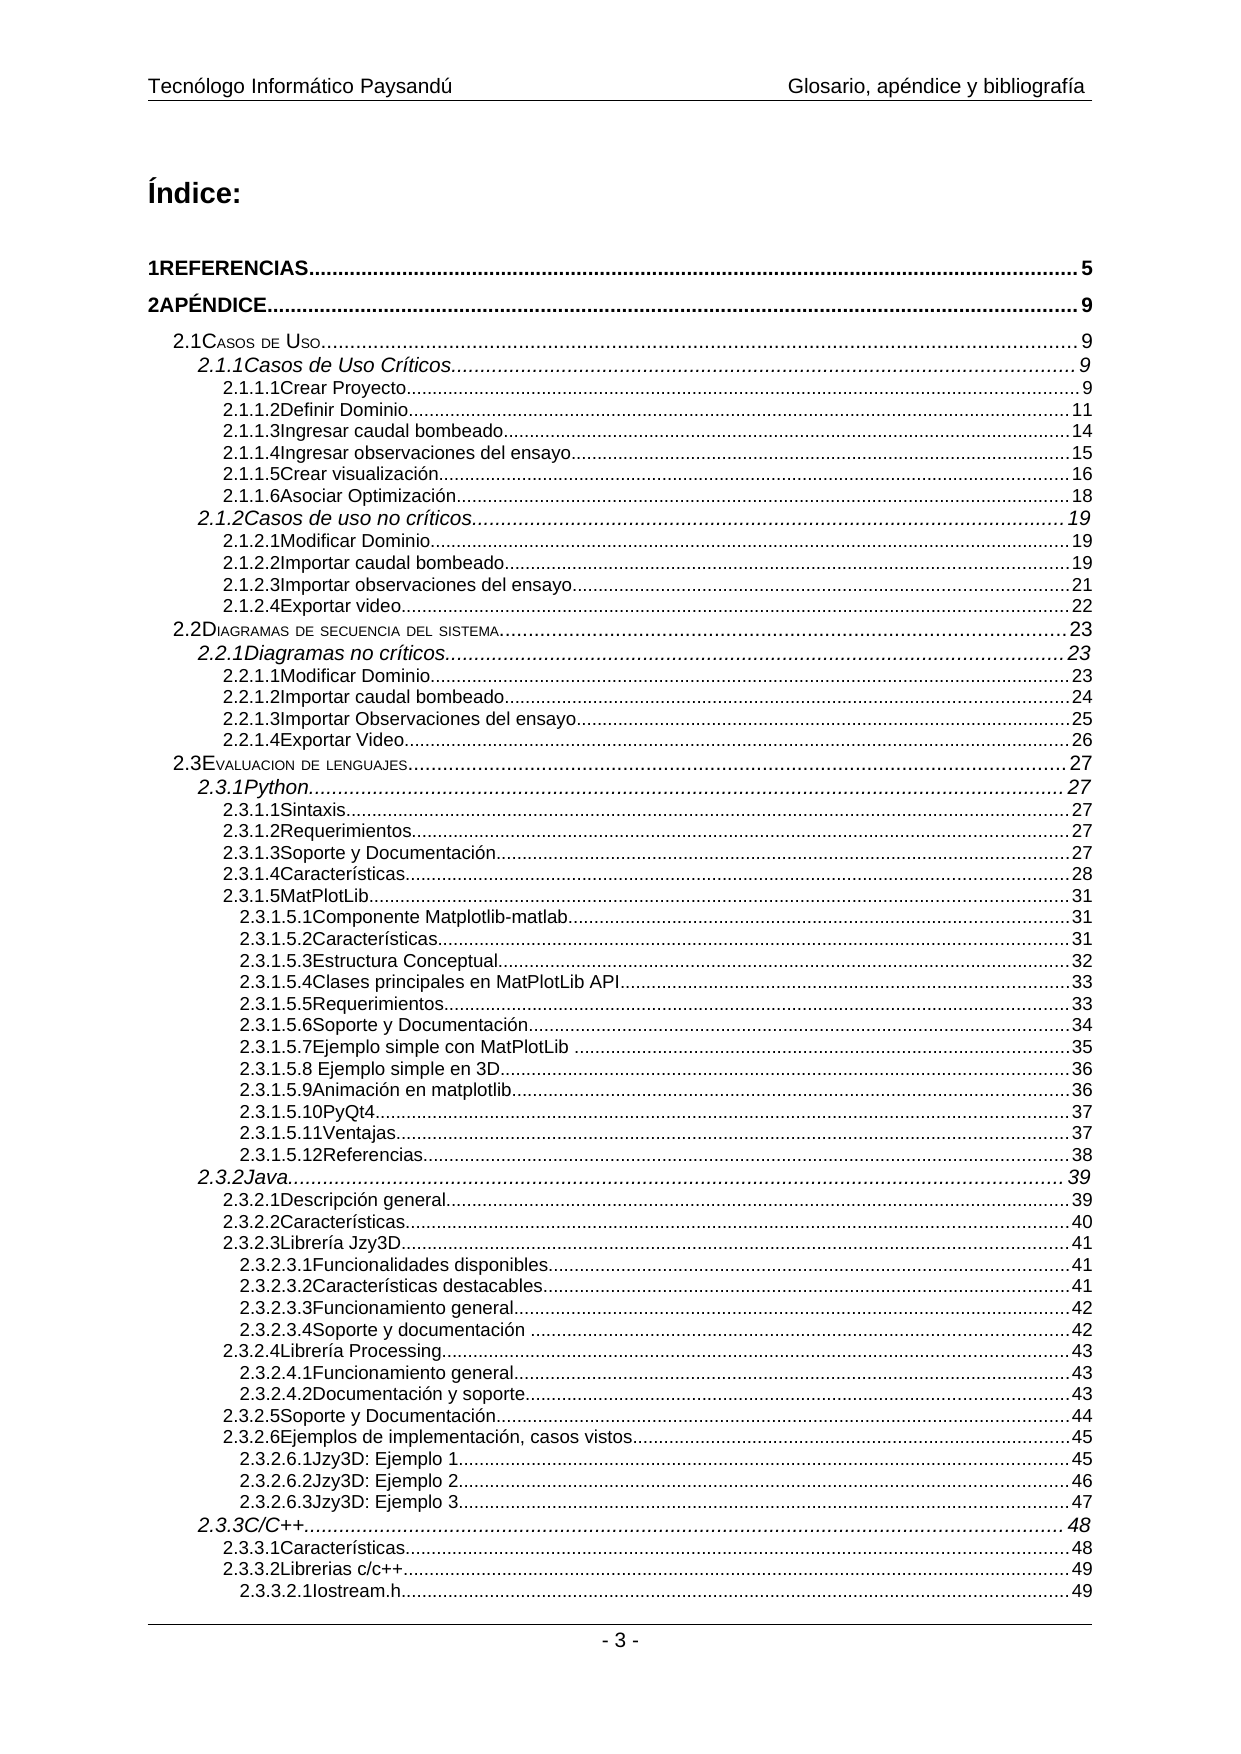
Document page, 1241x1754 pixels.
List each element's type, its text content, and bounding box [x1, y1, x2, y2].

text 2.3.1.5MatPlotLib 31 [223, 885, 1092, 906]
text 2.1.2.1Modificar Dominio 19 [223, 530, 1092, 552]
text 2.3.2Java 39 [198, 1165, 1092, 1189]
text 2.3.3.2Librerias c/c++ 49 [223, 1558, 1092, 1579]
text 2.3.2.3.3Funcionamiento general 42 [239, 1297, 1092, 1318]
text 2.2Diagramas de secuencia del sistema 23 [173, 616, 1092, 640]
text 2.3.2.1Descripción general 39 [223, 1189, 1092, 1211]
text 2.3.1.3Soporte y Documentación 27 [223, 842, 1092, 863]
text 2.3.1.4Características 28 [223, 863, 1092, 885]
text 2.1.2.3Importar observaciones del ensayo 21 [223, 573, 1092, 595]
text 2.1.1.5Crear visualización 16 [223, 463, 1092, 485]
text 2.1.1.3Ingresar caudal bombeado 14 [223, 420, 1092, 442]
text 2.2.1.3Importar Observaciones del ensayo 25 [223, 707, 1092, 729]
text 2.3.2.6.3Jzy3D: Ejemplo 3 47 [239, 1491, 1092, 1512]
text 2.3.1.5.9Animación en matplotlib 36 [239, 1079, 1092, 1100]
text 2.3.2.6.1Jzy3D: Ejemplo 1 45 [239, 1448, 1092, 1469]
text 2.3.1.5.4Clases principales en MatPlotLib API 33 [239, 971, 1092, 993]
text 2.3.1.5.2Características 31 [239, 928, 1092, 949]
text 2.3.2.6Ejemplos de implementación, casos vistos 45 [223, 1426, 1092, 1448]
text 2.3.1.2Requerimientos 27 [223, 820, 1092, 842]
text 2.2.1.1Modificar Dominio 23 [223, 664, 1092, 686]
text 2.3.2.6.2Jzy3D: Ejemplo 2 46 [239, 1469, 1092, 1491]
text 2.3.1.5.12Referencias 38 [239, 1143, 1092, 1165]
text 2.3.3.1Características 48 [223, 1536, 1092, 1558]
text 2.2.1Diagramas no críticos 23 [198, 640, 1092, 664]
text 2.2.1.4Exportar Video 26 [223, 729, 1092, 751]
text 2.3.1Python 27 [198, 774, 1092, 798]
text 2.3.2.3.1Funcionalidades disponibles 41 [239, 1254, 1092, 1275]
text 2.1.2.2Importar caudal bombeado 19 [223, 552, 1092, 573]
text 2.3.1.5.1Componente Matplotlib-matlab 31 [239, 906, 1092, 928]
text 2.3.2.2Características 40 [223, 1211, 1092, 1232]
text Índice: [148, 176, 1092, 210]
text 1Referencias 5 [148, 256, 1092, 280]
text 2.1.1Casos de Uso Críticos 9 [198, 353, 1092, 377]
text 2.3.2.4.1Funcionamiento general 43 [239, 1362, 1092, 1383]
text 2.3.2.4.2Documentación y soporte 43 [239, 1383, 1092, 1405]
text 2.3.2.4Librería Processing 43 [223, 1340, 1092, 1362]
text 2.3.1.5.11Ventajas 37 [239, 1122, 1092, 1143]
text 2.3.1.5.8 Ejemplo simple en 3D 36 [239, 1057, 1092, 1079]
text 2.1.1.2Definir Dominio 11 [223, 398, 1092, 420]
text 2.3.1.5.5Requerimientos 33 [239, 993, 1092, 1014]
text 2.2.1.2Importar caudal bombeado 24 [223, 686, 1092, 707]
text 2.3.1.1Sintaxis 27 [223, 798, 1092, 820]
text 2.3.3C/C++ 48 [198, 1512, 1092, 1536]
text 2.1.2Casos de uso no críticos 19 [198, 506, 1092, 530]
text 2.1.1.6Asociar Optimización 18 [223, 485, 1092, 506]
text 2.3.2.5Soporte y Documentación 44 [223, 1405, 1092, 1426]
text 2Apéndice 9 [148, 292, 1092, 316]
text 2.3.2.3.2Características destacables 41 [239, 1275, 1092, 1297]
text 2.1.1.4Ingresar observaciones del ensayo 15 [223, 442, 1092, 463]
text 2.3.2.3Librería Jzy3D 41 [223, 1232, 1092, 1254]
text 2.1.2.4Exportar video 22 [223, 595, 1092, 616]
text 2.3.1.5.3Estructura Conceptual 32 [239, 949, 1092, 971]
text 2.3.2.3.4Soporte y documentación 42 [239, 1318, 1092, 1340]
text 2.3.1.5.7Ejemplo simple con MatPlotLib 35 [239, 1036, 1092, 1057]
text 2.3.1.5.10PyQt4 37 [239, 1100, 1092, 1122]
text 2.1Casos de Uso 9 [173, 329, 1092, 353]
text 2.1.1.1Crear Proyecto 9 [223, 377, 1092, 398]
text 2.3.1.5.6Soporte y Documentación 34 [239, 1014, 1092, 1036]
text 2.3.3.2.1Iostream.h 49 [239, 1579, 1092, 1601]
text 2.3Evaluacion de lenguajes 27 [173, 751, 1092, 774]
